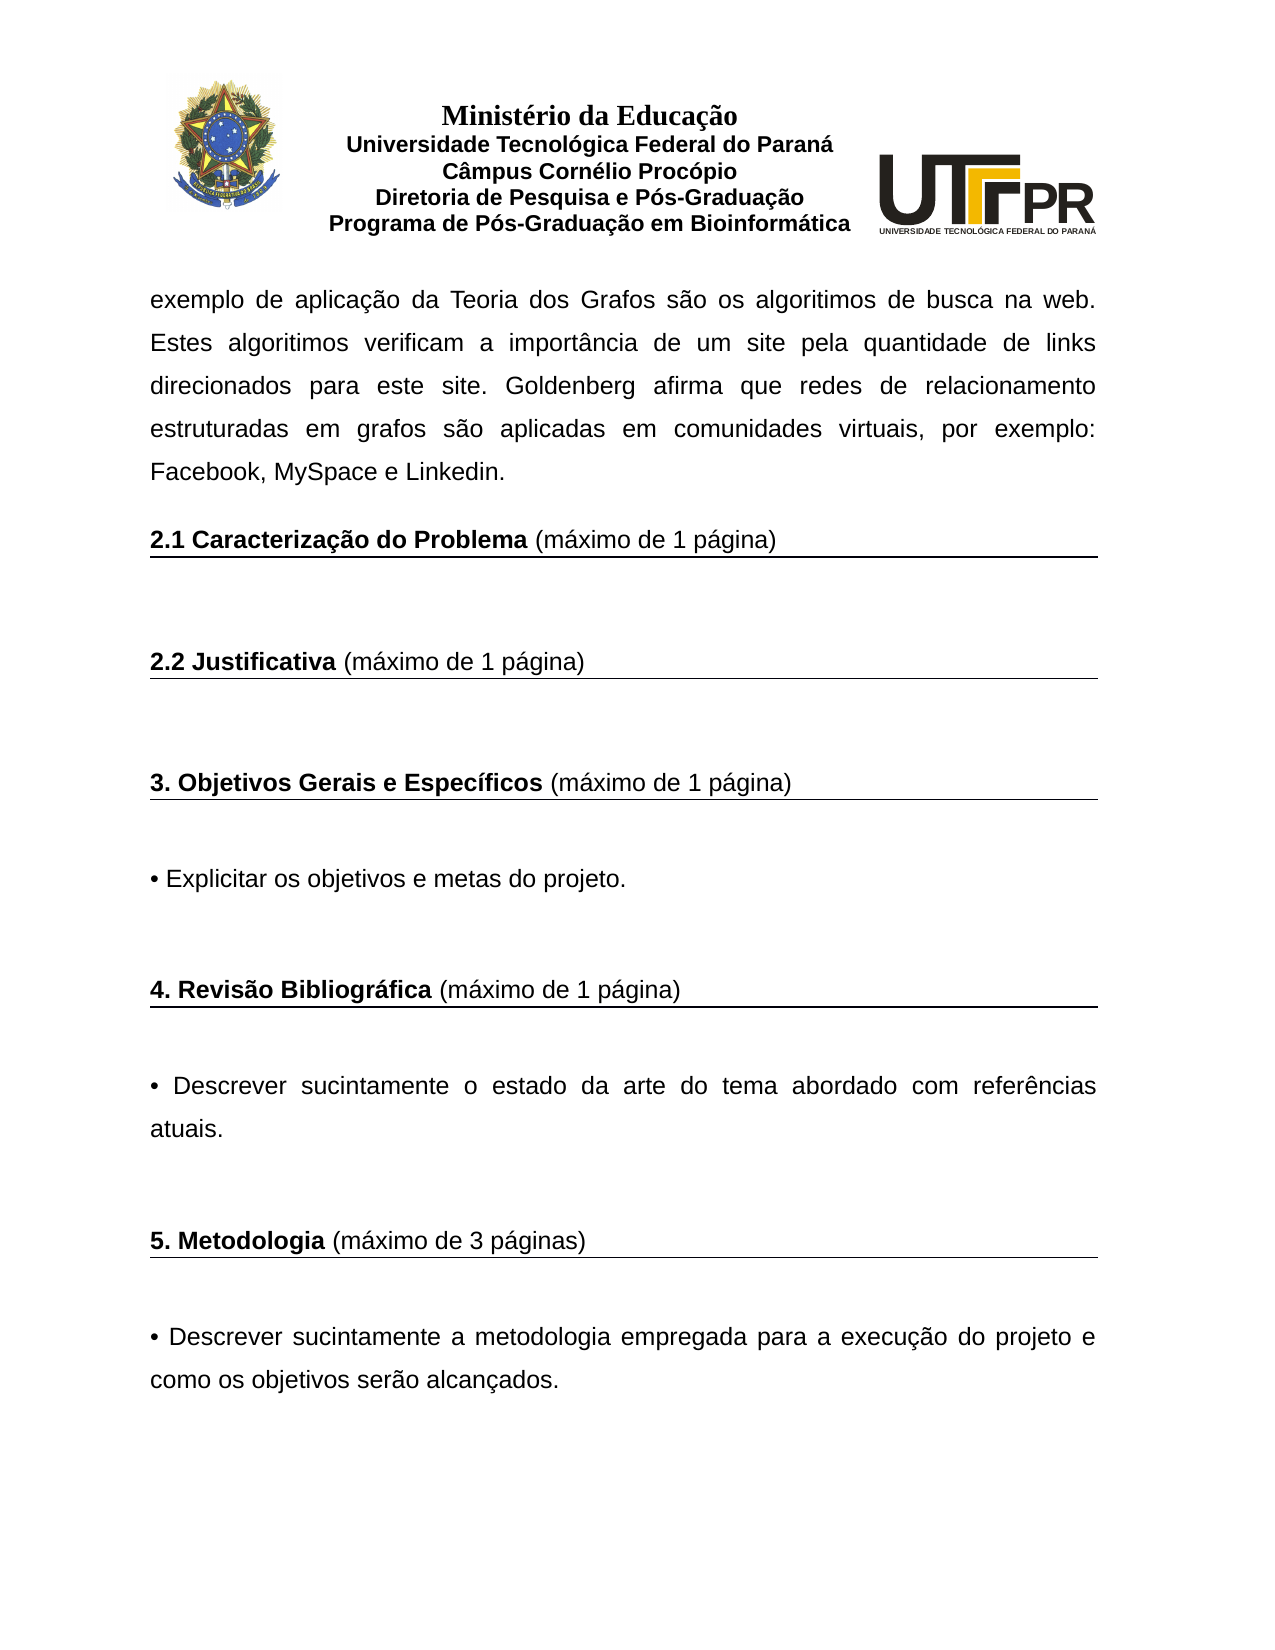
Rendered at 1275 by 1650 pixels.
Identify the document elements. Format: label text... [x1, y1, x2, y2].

text • Explicitar os objetivos e metas do projeto. [150, 864, 1098, 893]
subtitle 2.1 Caracterização do Problema (máximo de 1 página) [150, 526, 1098, 556]
subtitle 3. Objetivos Gerais e Específicos (máximo de 1 página) [150, 768, 1098, 799]
subtitle 2.2 Justificativa (máximo de 1 página) [150, 647, 1098, 678]
picture [171, 73, 286, 217]
text exemplo de aplicação da Teoria dos Grafos são os algoritimos de busca na web. Estes algoritimos verificam a importância de um site pela quantidade de links direcionados para este site. Goldenberg afirma que redes de relacionamento estruturadas em grafos são aplicadas em comunidades virtuais, por exemplo: Facebook, MySpace e Linkedin. [150, 285, 1098, 486]
subtitle 5. Metodologia (máximo de 3 páginas) [150, 1226, 1098, 1257]
text • Descrever sucintamente o estado da arte do tema abordado com referências atuais. [150, 1071, 1098, 1143]
text • Descrever sucintamente a metodologia empregada para a execução do projeto e como os objetivos serão alcançados. [150, 1322, 1098, 1394]
subtitle 4. Revisão Bibliográfica (máximo de 1 página) [150, 975, 1098, 1006]
